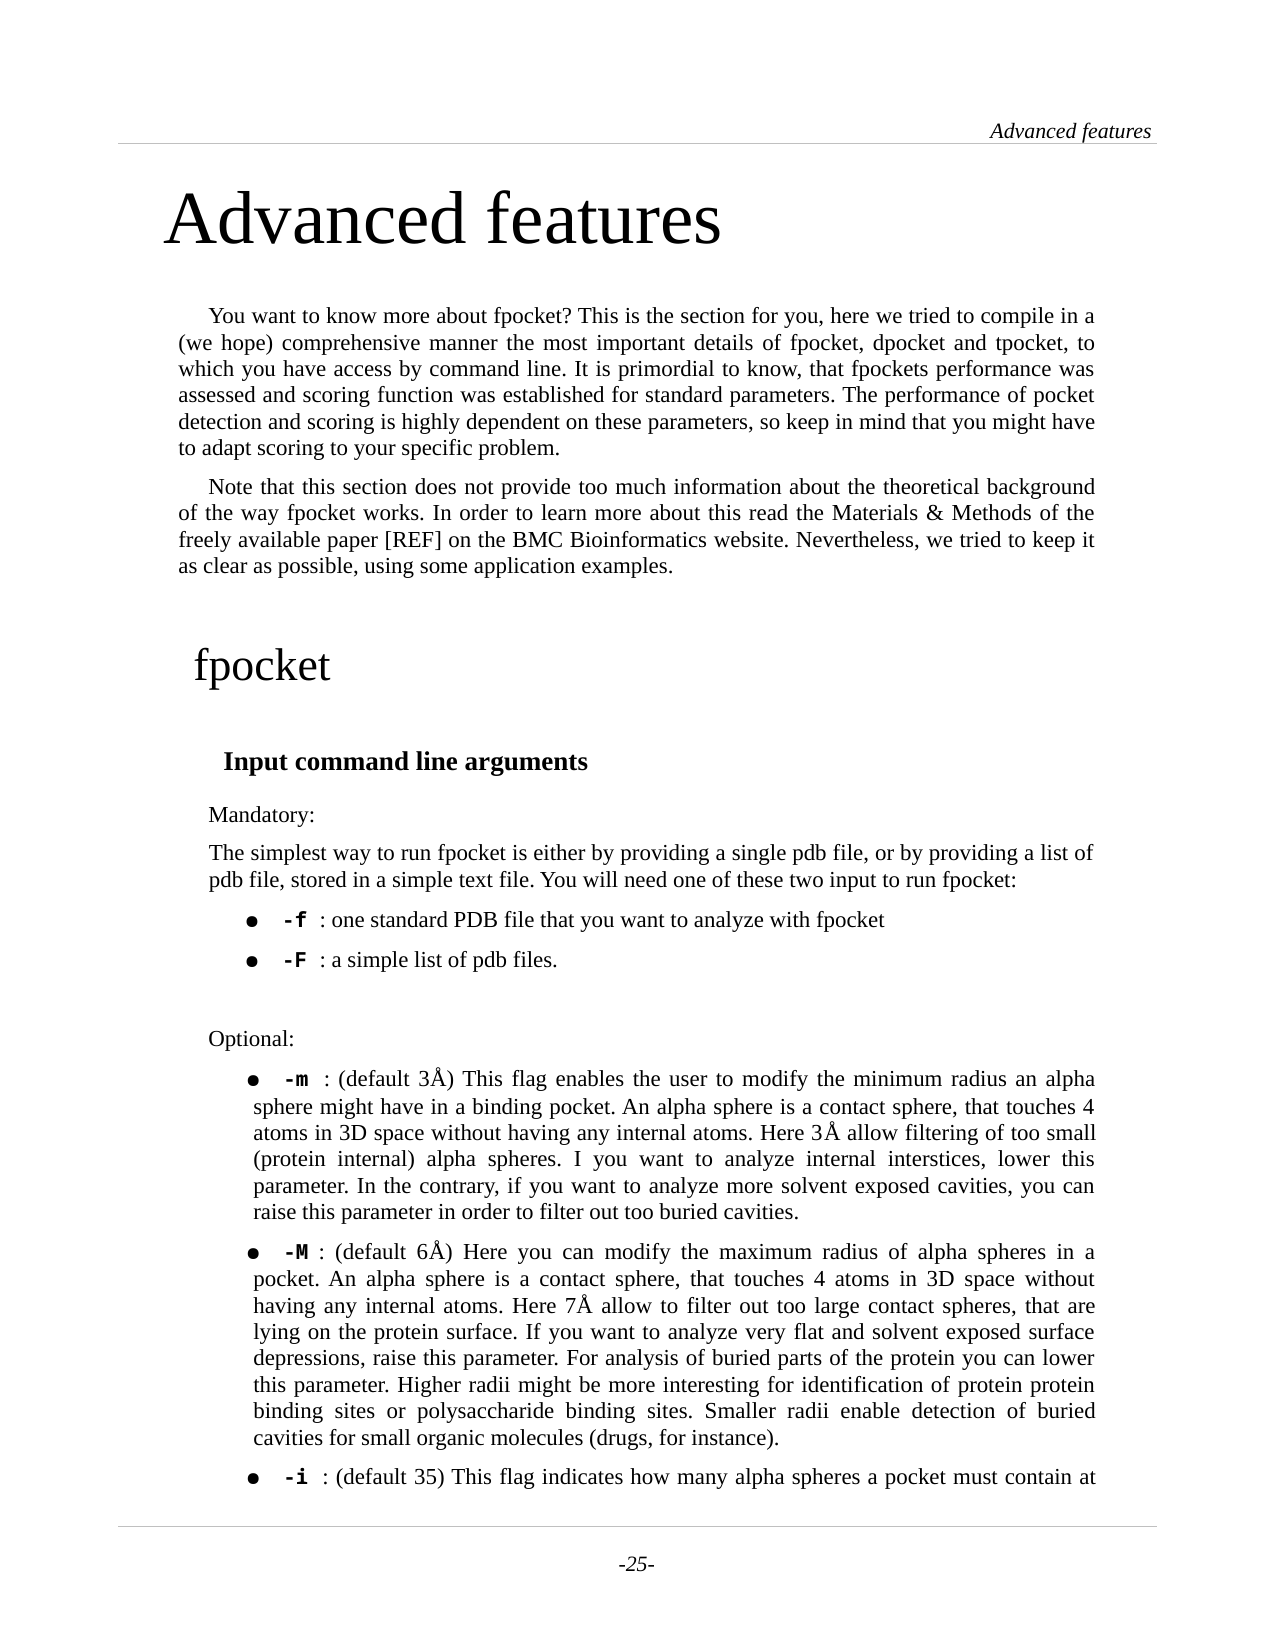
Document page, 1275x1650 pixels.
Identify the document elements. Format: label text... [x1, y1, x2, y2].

subtitle Advanced features [163, 173, 1157, 259]
list -M : (default 6Å) Here you can modify the maximum radius of alpha spheres in a pocket. An alpha sphere is a contact sphere, that touches 4 atoms in 3D space without having any internal atoms. Here 7Å allow to filter out too large contact spheres, that are lying on the protein surface. If you want to analyze very flat and solvent exposed surface depressions, raise this parameter. For analysis of buried parts of the protein you can lower this parameter. Higher radii might be more interesting for identification of protein protein binding sites or polysaccharide binding sites. Smaller radii enable detection of buried cavities for small organic molecules (drugs, for instance). [216, 1237, 1097, 1450]
subtitle fpocket [193, 637, 1157, 690]
list -m : (default 3Å) This flag enables the user to modify the minimum radius an alpha sphere might have in a binding pocket. An alpha sphere is a contact sphere, that touches 4 atoms in 3D space without having any internal atoms. Here 3Å allow filtering of too small (protein internal) alpha spheres. I you want to analyze internal interstices, lower this parameter. In the contrary, if you want to analyze more solvent exposed cavities, you can raise this parameter in order to filter out too buried cavities. [216, 1064, 1097, 1224]
list -F : a simple list of pdb files. [214, 946, 1097, 974]
text Note that this section does not provide too much information about the theoretical background of the way fpocket works. In order to learn more about this read the Materials & Methods of the freely available paper [REF] on the BMC Bioinformatics website. Nevertheless, we tried to keep it as clear as possible, using some application examples. [178, 473, 1097, 578]
subtitle Input command line arguments [223, 746, 1157, 777]
text You want to know more about fpocket? This is the section for you, here we tried to compile in a (we hope) comprehensive manner the most important details of fpocket, dpocket and tpocket, to which you have access by command line. It is primordial to know, that fpockets performance was assessed and scoring function was established for standard parameters. The performance of pocket detection and scoring is highly dependent on these parameters, so keep in mind that you might have to adapt scoring to your specific problem. [178, 302, 1097, 460]
text Optional: [178, 1025, 1097, 1052]
text Mandatory: [178, 801, 1097, 827]
list -i : (default 35) This flag indicates how many alpha spheres a pocket must contain at [216, 1462, 1097, 1491]
list -f : one standard PDB file that you want to analyze with fpocket [214, 905, 1097, 933]
text The simplest way to run fpocket is either by providing a single pdb file, or by providing a list of pdb file, stored in a simple text file. You will need one of these two input to run fpocket: [209, 839, 1096, 892]
